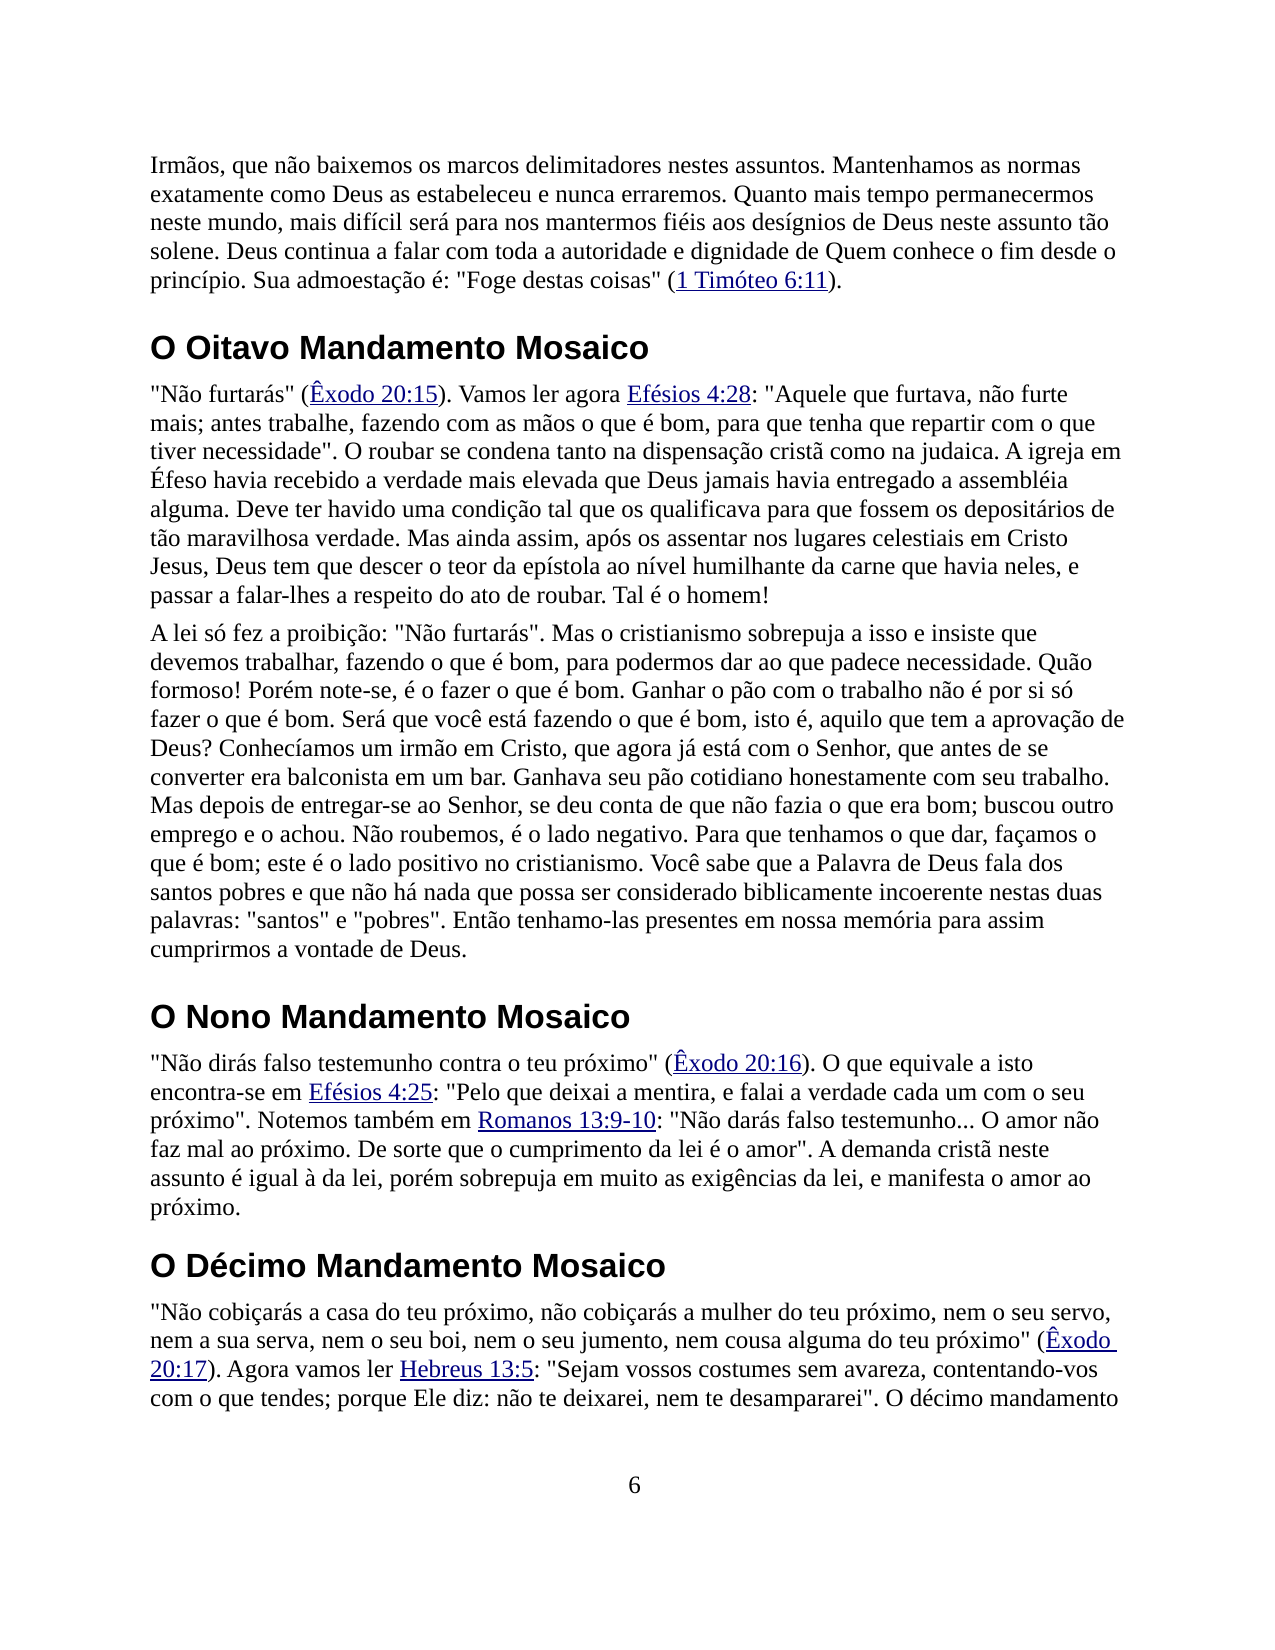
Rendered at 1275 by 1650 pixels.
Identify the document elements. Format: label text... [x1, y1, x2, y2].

text "Não cobiçarás a casa do teu próximo, não cobiçarás a mulher do teu próximo, nem o seu servo, nem a sua serva, nem o seu boi, nem o seu jumento, nem cousa alguma do teu próximo" (Êxodo 20:17). Agora vamos ler Hebreus 13:5: "Sejam vossos costumes sem avareza, contentando-vos com o que tendes; porque Ele diz: não te deixarei, nem te desampararei". O décimo mandamento [150, 1297, 1125, 1412]
text A lei só fez a proibição: "Não furtarás". Mas o cristianismo sobrepuja a isso e insiste que devemos trabalhar, fazendo o que é bom, para podermos dar ao que padece necessidade. Quão formoso! Porém note-se, é o fazer o que é bom. Ganhar o pão com o trabalho não é por si só fazer o que é bom. Será que você está fazendo o que é bom, isto é, aquilo que tem a aprovação de Deus? Conhecíamos um irmão em Cristo, que agora já está com o Senhor, que antes de se converter era balconista em um bar. Ganhava seu pão cotidiano honestamente com seu trabalho. Mas depois de entregar-se ao Senhor, se deu conta de que não fazia o que era bom; buscou outro emprego e o achou. Não roubemos, é o lado negativo. Para que tenhamos o que dar, façamos o que é bom; este é o lado positivo no cristianismo. Você sabe que a Palavra de Deus fala dos santos pobres e que não há nada que possa ser considerado biblicamente incoerente nestas duas palavras: "santos" e "pobres". Então tenhamo-las presentes em nossa memória para assim cumprirmos a vontade de Deus. [150, 618, 1125, 963]
subtitle O Décimo Mandamento Mosaico [150, 1245, 1125, 1284]
text "Não furtarás" (Êxodo 20:15). Vamos ler agora Efésios 4:28: "Aquele que furtava, não furte mais; antes trabalhe, fazendo com as mãos o que é bom, para que tenha que repartir com o que tiver necessidade". O roubar se condena tanto na dispensação cristã como na judaica. A igreja em Éfeso havia recebido a verdade mais elevada que Deus jamais havia entregado a assembléia alguma. Deve ter havido uma condição tal que os qualificava para que fossem os depositários de tão maravilhosa verdade. Mas ainda assim, após os assentar nos lugares celestiais em Cristo Jesus, Deus tem que descer o teor da epístola ao nível humilhante da carne que havia neles, e passar a falar-lhes a respeito do ato de roubar. Tal é o homem! [150, 379, 1125, 609]
subtitle O Nono Mandamento Mosaico [150, 997, 1125, 1035]
text "Não dirás falso testemunho contra o teu próximo" (Êxodo 20:16). O que equivale a isto encontra-se em Efésios 4:25: "Pelo que deixai a mentira, e falai a verdade cada um com o seu próximo". Notemos também em Romanos 13:9-10: "Não darás falso testemunho... O amor não faz mal ao próximo. De sorte que o cumprimento da lei é o amor". A demanda cristã neste assunto é igual à da lei, porém sobrepuja em muito as exigências da lei, e manifesta o amor ao próximo. [150, 1048, 1125, 1220]
subtitle O Oitavo Mandamento Mosaico [150, 328, 1125, 366]
text Irmãos, que não baixemos os marcos delimitadores nestes assuntos. Mantenhamos as normas exatamente como Deus as estabeleceu e nunca erraremos. Quanto mais tempo permanecermos neste mundo, mais difícil será para nos mantermos fiéis aos desígnios de Deus neste assunto tão solene. Deus continua a falar com toda a autoridade e dignidade de Quem conhece o fim desde o princípio. Sua admoestação é: "Foge destas coisas" (1 Timóteo 6:11). [150, 150, 1125, 294]
